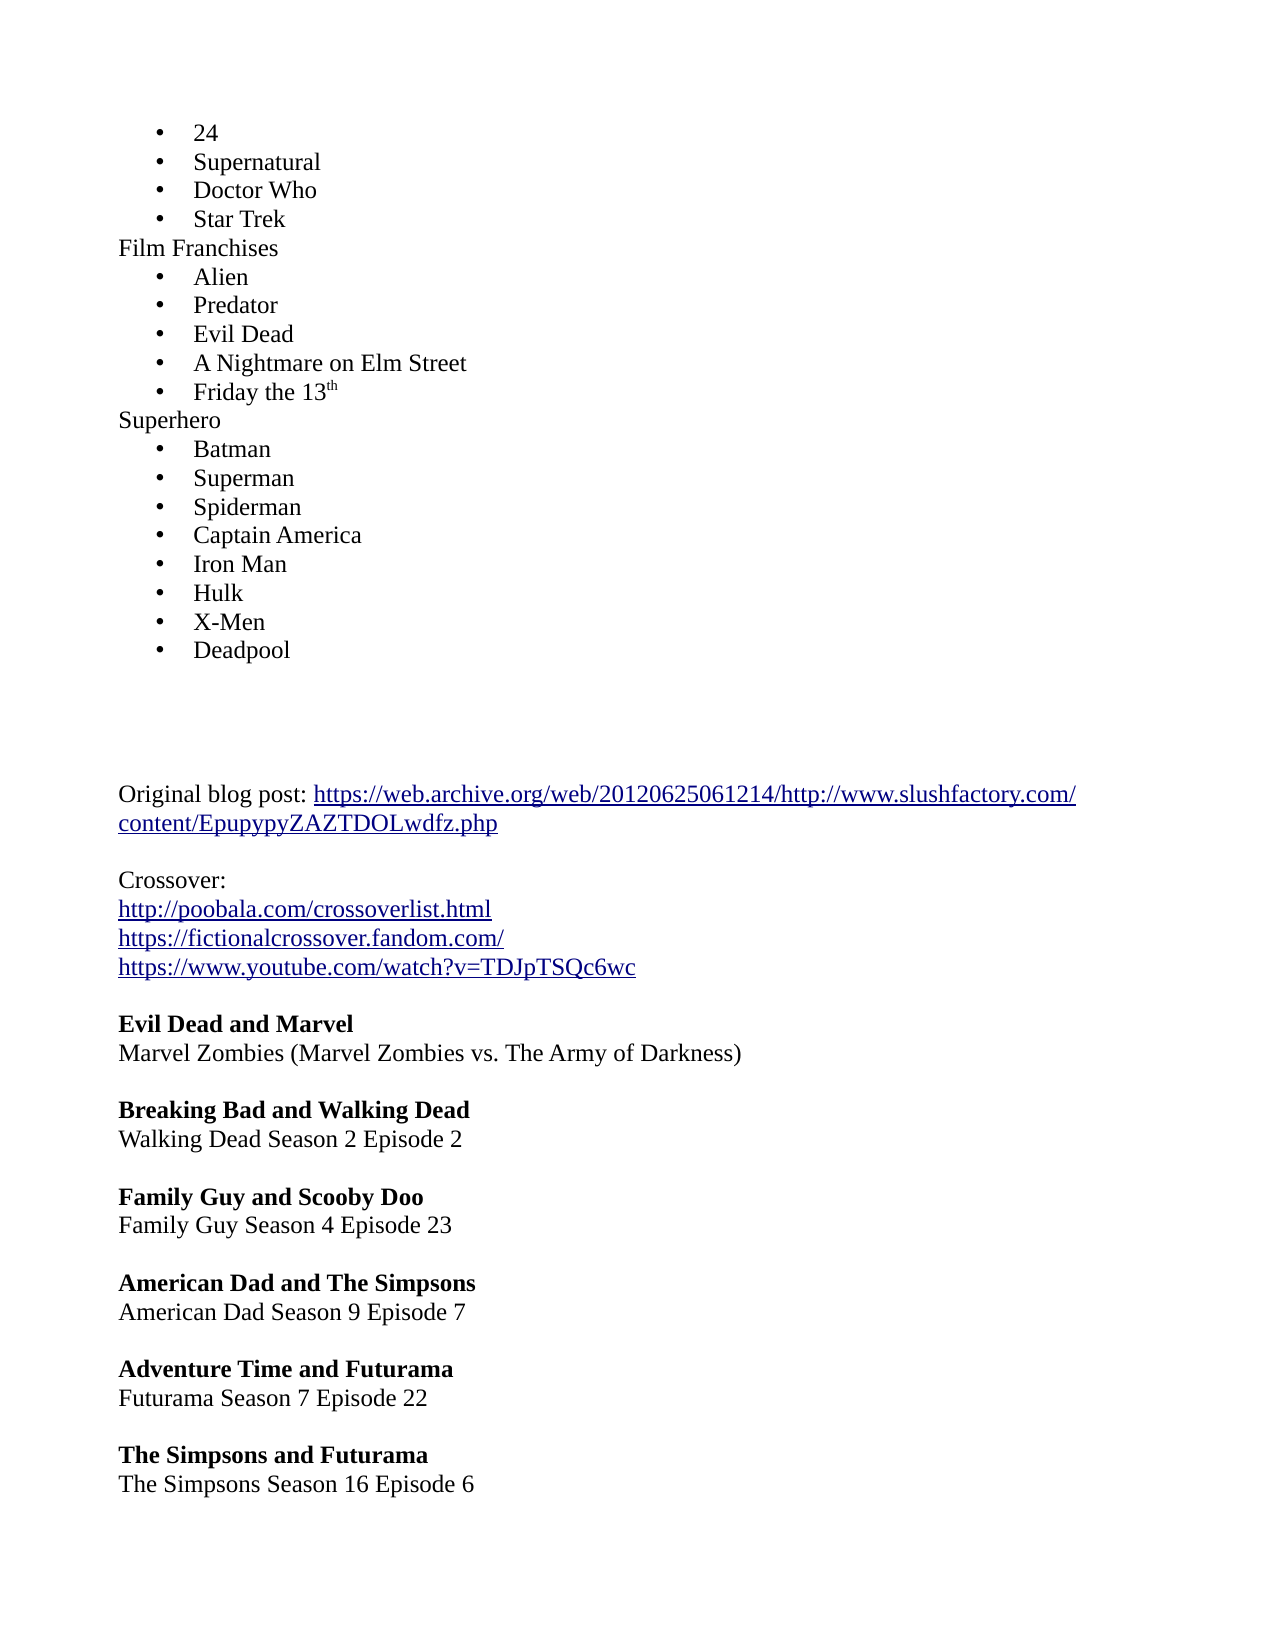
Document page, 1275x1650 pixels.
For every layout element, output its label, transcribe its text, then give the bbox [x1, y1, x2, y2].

text American Dad Season 9 Episode 7 [118, 1297, 1157, 1326]
text Family Guy and Scooby Doo [118, 1182, 1157, 1211]
text American Dad and The Simpsons [118, 1268, 1157, 1297]
text Film Franchises [118, 233, 1157, 262]
list Evil Dead [156, 319, 1157, 348]
text https://fictionalcrossover.fandom.com/ [118, 923, 1157, 952]
list Deadpool [156, 636, 1157, 664]
list Alien [156, 262, 1157, 291]
text Original blog post: https://web.archive.org/web/20120625061214/http://www.slushfactory.com/content/EpupypyZAZTDOLwdfz.php [118, 779, 1157, 837]
text Family Guy Season 4 Episode 23 [118, 1211, 1157, 1239]
list Captain America [156, 521, 1157, 549]
list Superman [156, 463, 1157, 492]
list Batman [156, 434, 1157, 463]
text Adventure Time and Futurama [118, 1354, 1157, 1383]
text Marvel Zombies (Marvel Zombies vs. The Army of Darkness) [118, 1038, 1157, 1067]
list Predator [156, 291, 1157, 319]
list Doctor Who [156, 176, 1157, 204]
text Futurama Season 7 Episode 22 [118, 1383, 1157, 1412]
list Supernatural [156, 147, 1157, 176]
text http://poobala.com/crossoverlist.html [118, 894, 1157, 923]
list Iron Man [156, 549, 1157, 578]
text The Simpsons and Futurama [118, 1441, 1157, 1469]
text The Simpsons Season 16 Episode 6 [118, 1469, 1157, 1498]
list Spiderman [156, 492, 1157, 521]
list X-Men [156, 607, 1157, 636]
list 24 [156, 118, 1157, 147]
text Crossover: [118, 866, 1157, 894]
text https://www.youtube.com/watch?v=TDJpTSQc6wc [118, 952, 1157, 981]
list Star Trek [156, 204, 1157, 233]
list Hulk [156, 578, 1157, 607]
text Superhero [118, 406, 1157, 434]
list Friday the 13th [156, 377, 1157, 406]
text Walking Dead Season 2 Episode 2 [118, 1124, 1157, 1153]
list A Nightmare on Elm Street [156, 348, 1157, 377]
text Breaking Bad and Walking Dead [118, 1096, 1157, 1124]
text Evil Dead and Marvel [118, 1009, 1157, 1038]
